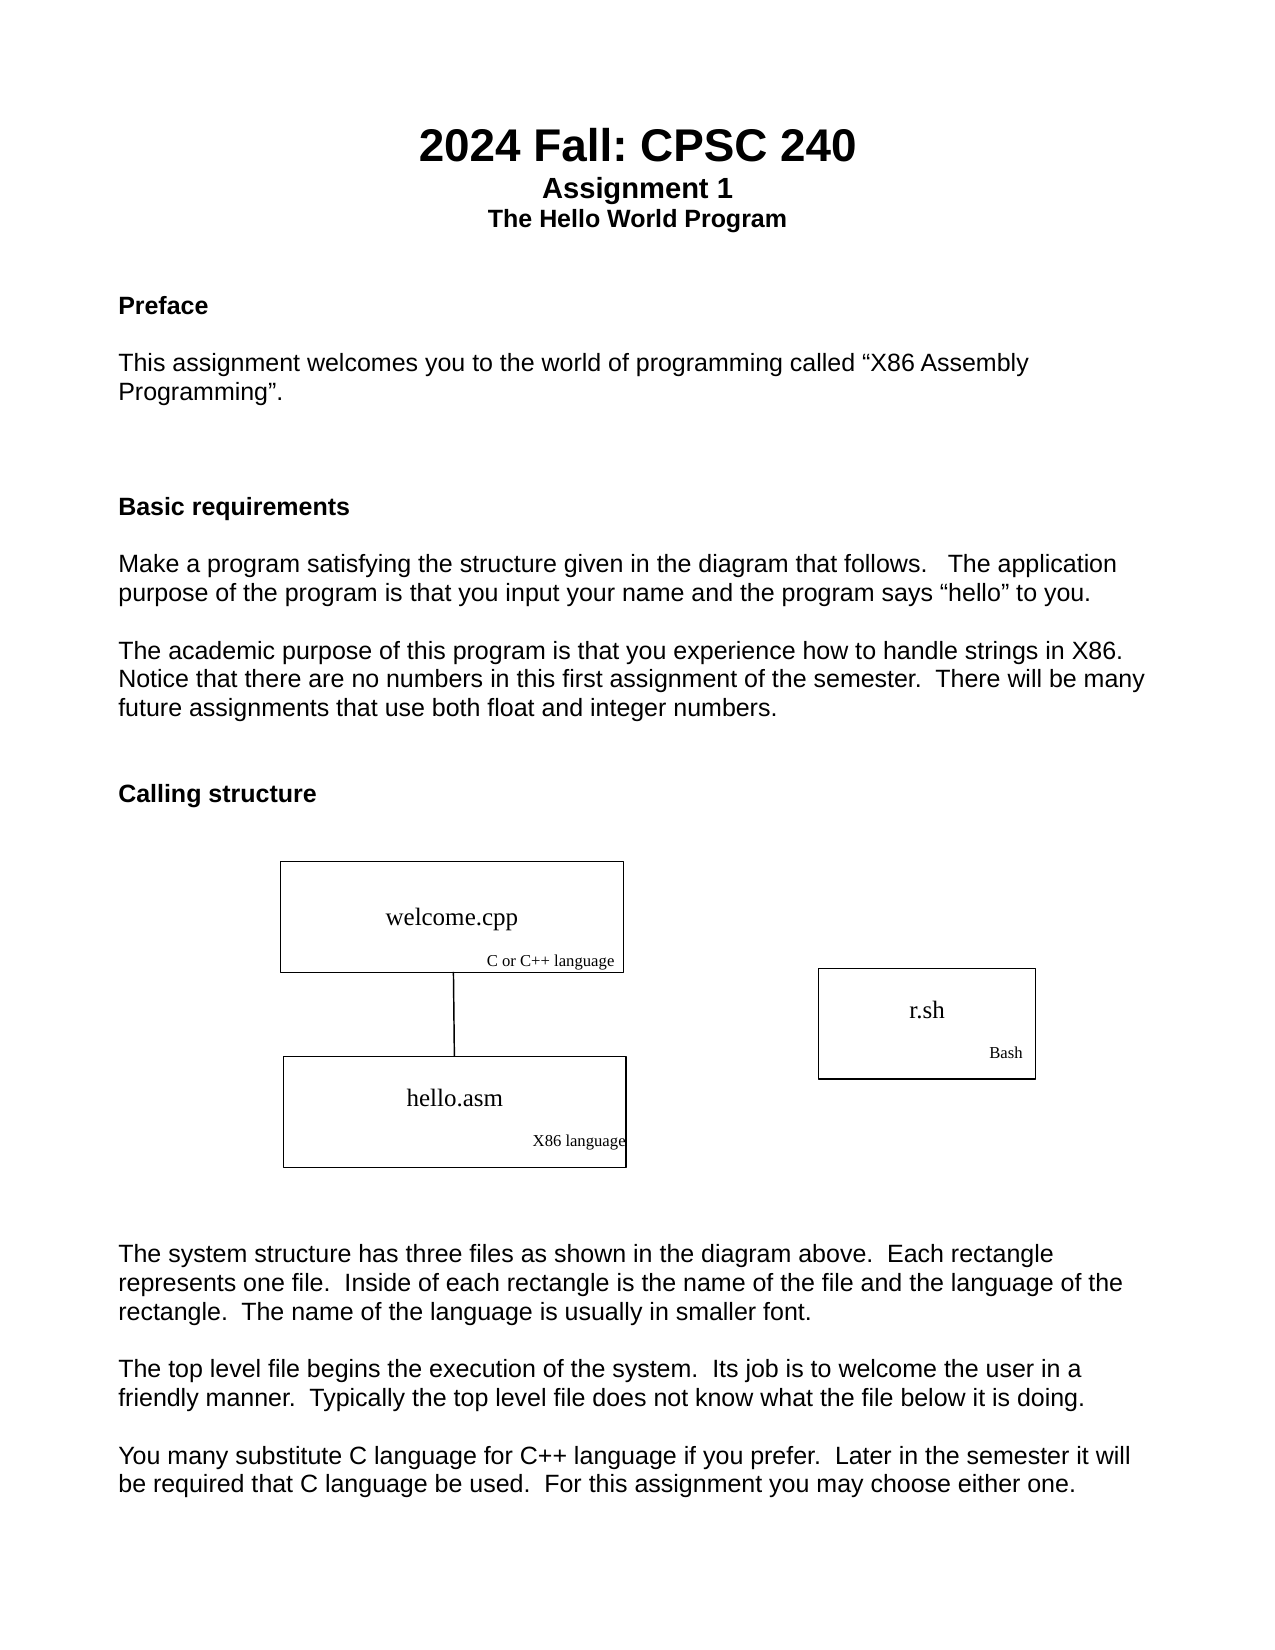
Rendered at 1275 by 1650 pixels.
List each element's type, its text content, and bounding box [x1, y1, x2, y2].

text You many substitute C language for C++ language if you prefer. Later in the semester it will be required that C language be used. For this assignment you may choose either one. [118, 1441, 1157, 1498]
text Assignment 1 [118, 171, 1157, 204]
text 2024 Fall: CPSC 240 [118, 118, 1157, 171]
text The Hello World Program [118, 204, 1157, 233]
text Make a program satisfying the structure given in the diagram that follows. The application purpose of the program is that you input your name and the program says “hello” to you. [118, 549, 1157, 607]
text The top level file begins the execution of the system. Its job is to welcome the user in a friendly manner. Typically the top level file does not know what the file below it is doing. [118, 1354, 1157, 1412]
text The academic purpose of this program is that you experience how to handle strings in X86. Notice that there are no numbers in this first assignment of the semester. There will be many future assignments that use both float and integer numbers. [118, 636, 1157, 722]
text Basic requirements [118, 492, 1157, 521]
text Preface [118, 291, 1157, 319]
text Calling structure [118, 779, 1157, 808]
text The system structure has three files as shown in the diagram above. Each rectangle represents one file. Inside of each rectangle is the name of the file and the language of the rectangle. The name of the language is usually in smaller font. [118, 1239, 1157, 1326]
text This assignment welcomes you to the world of programming called “X86 Assembly Programming”. [118, 348, 1157, 406]
